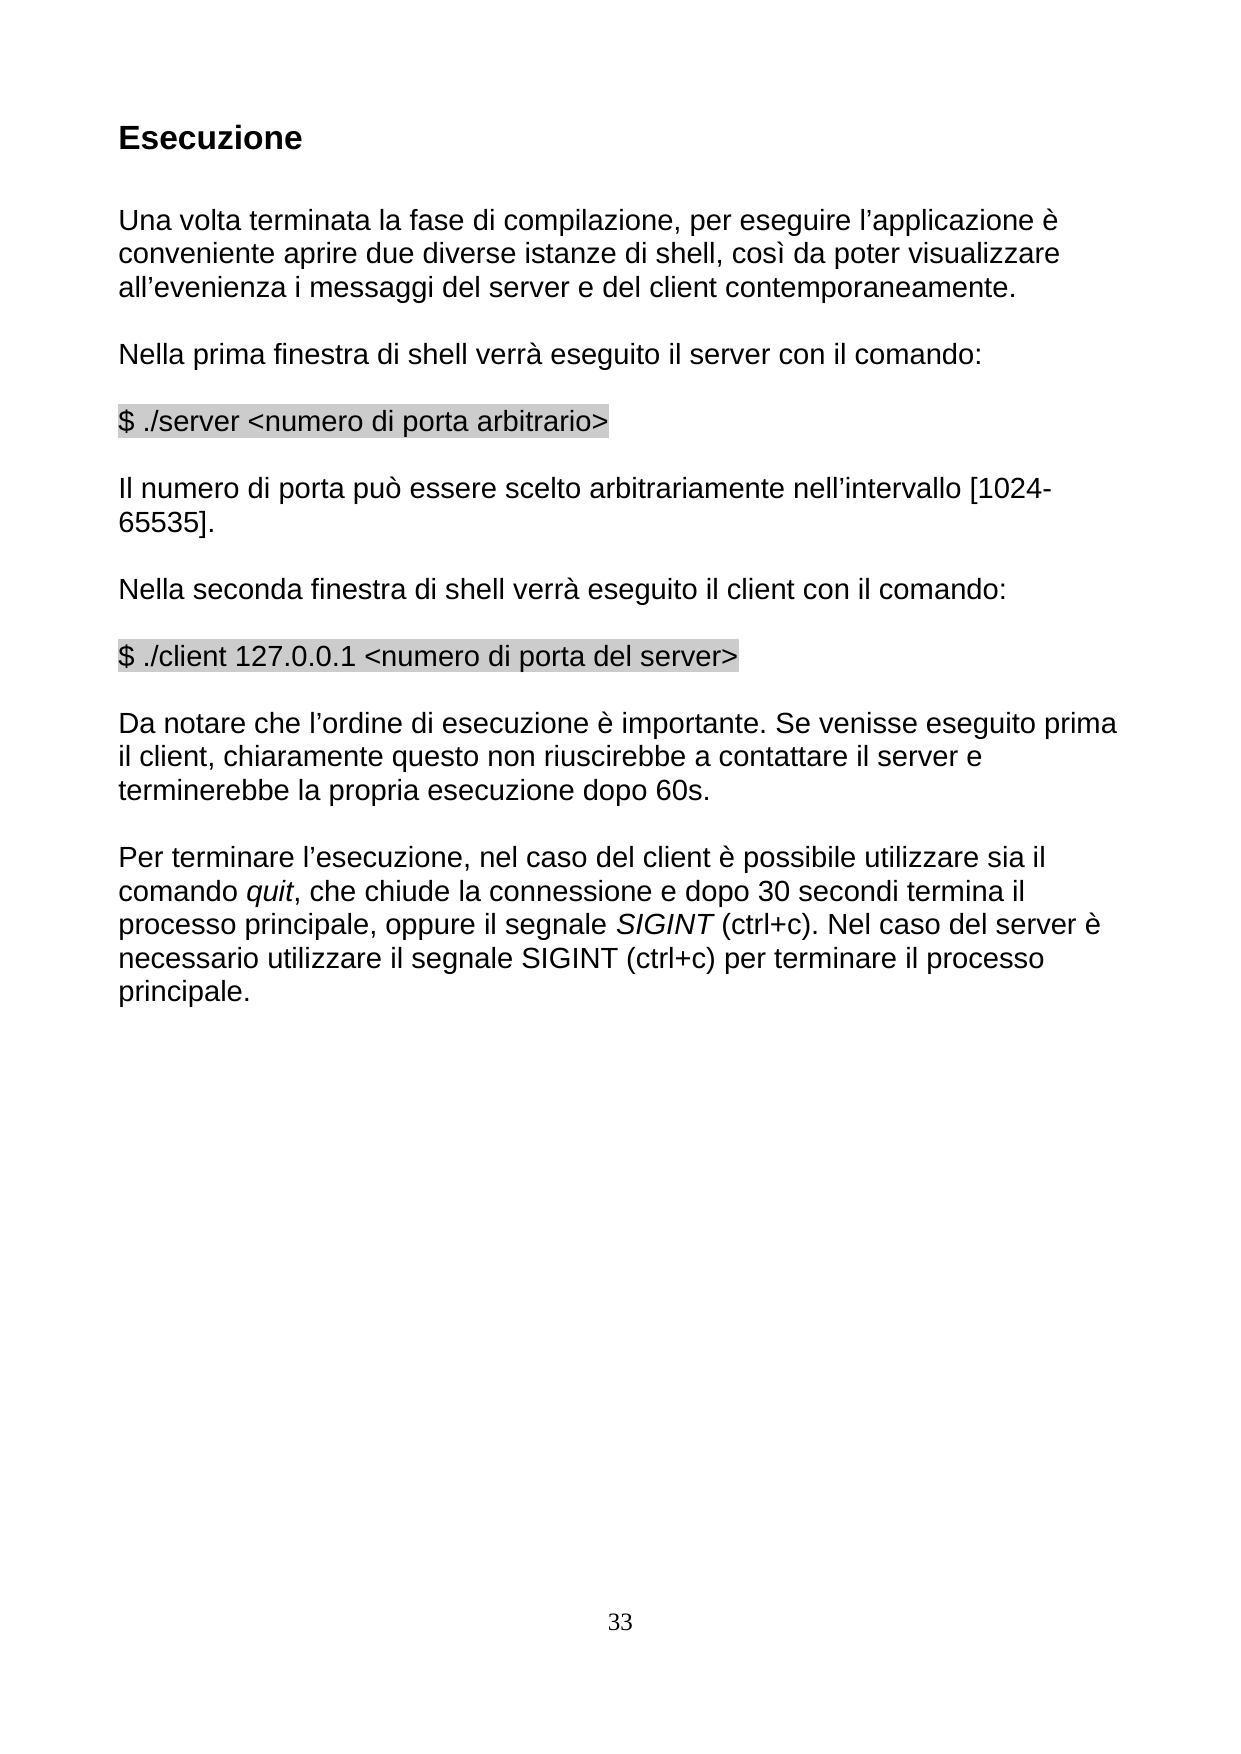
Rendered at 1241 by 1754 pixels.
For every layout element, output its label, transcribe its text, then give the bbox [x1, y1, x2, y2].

text Nella prima finestra di shell verrà eseguito il server con il comando: [118, 337, 1122, 371]
text Nella seconda finestra di shell verrà eseguito il client con il comando: [118, 572, 1122, 605]
text $ ./client 127.0.0.1 <numero di porta del server> [118, 639, 1122, 672]
text Da notare che l’ordine di esecuzione è importante. Se venisse eseguito prima il client, chiaramente questo non riuscirebbe a contattare il server e terminerebbe la propria esecuzione dopo 60s. [118, 706, 1122, 807]
text $ ./server <numero di porta arbitrario> [118, 404, 1122, 438]
text Per terminare l’esecuzione, nel caso del client è possibile utilizzare sia il comando quit, che chiude la connessione e dopo 30 secondi termina il processo principale, oppure il segnale SIGINT (ctrl+c). Nel caso del server è necessario utilizzare il segnale SIGINT (ctrl+c) per terminare il processo principale. [118, 840, 1122, 1008]
text Il numero di porta può essere scelto arbitrariamente nell’intervallo [1024-65535]. [118, 471, 1122, 538]
subtitle Esecuzione [118, 118, 1122, 157]
text Una volta terminata la fase di compilazione, per eseguire l’applicazione è conveniente aprire due diverse istanze di shell, così da poter visualizzare all’evenienza i messaggi del server e del client contemporaneamente. [118, 203, 1122, 303]
